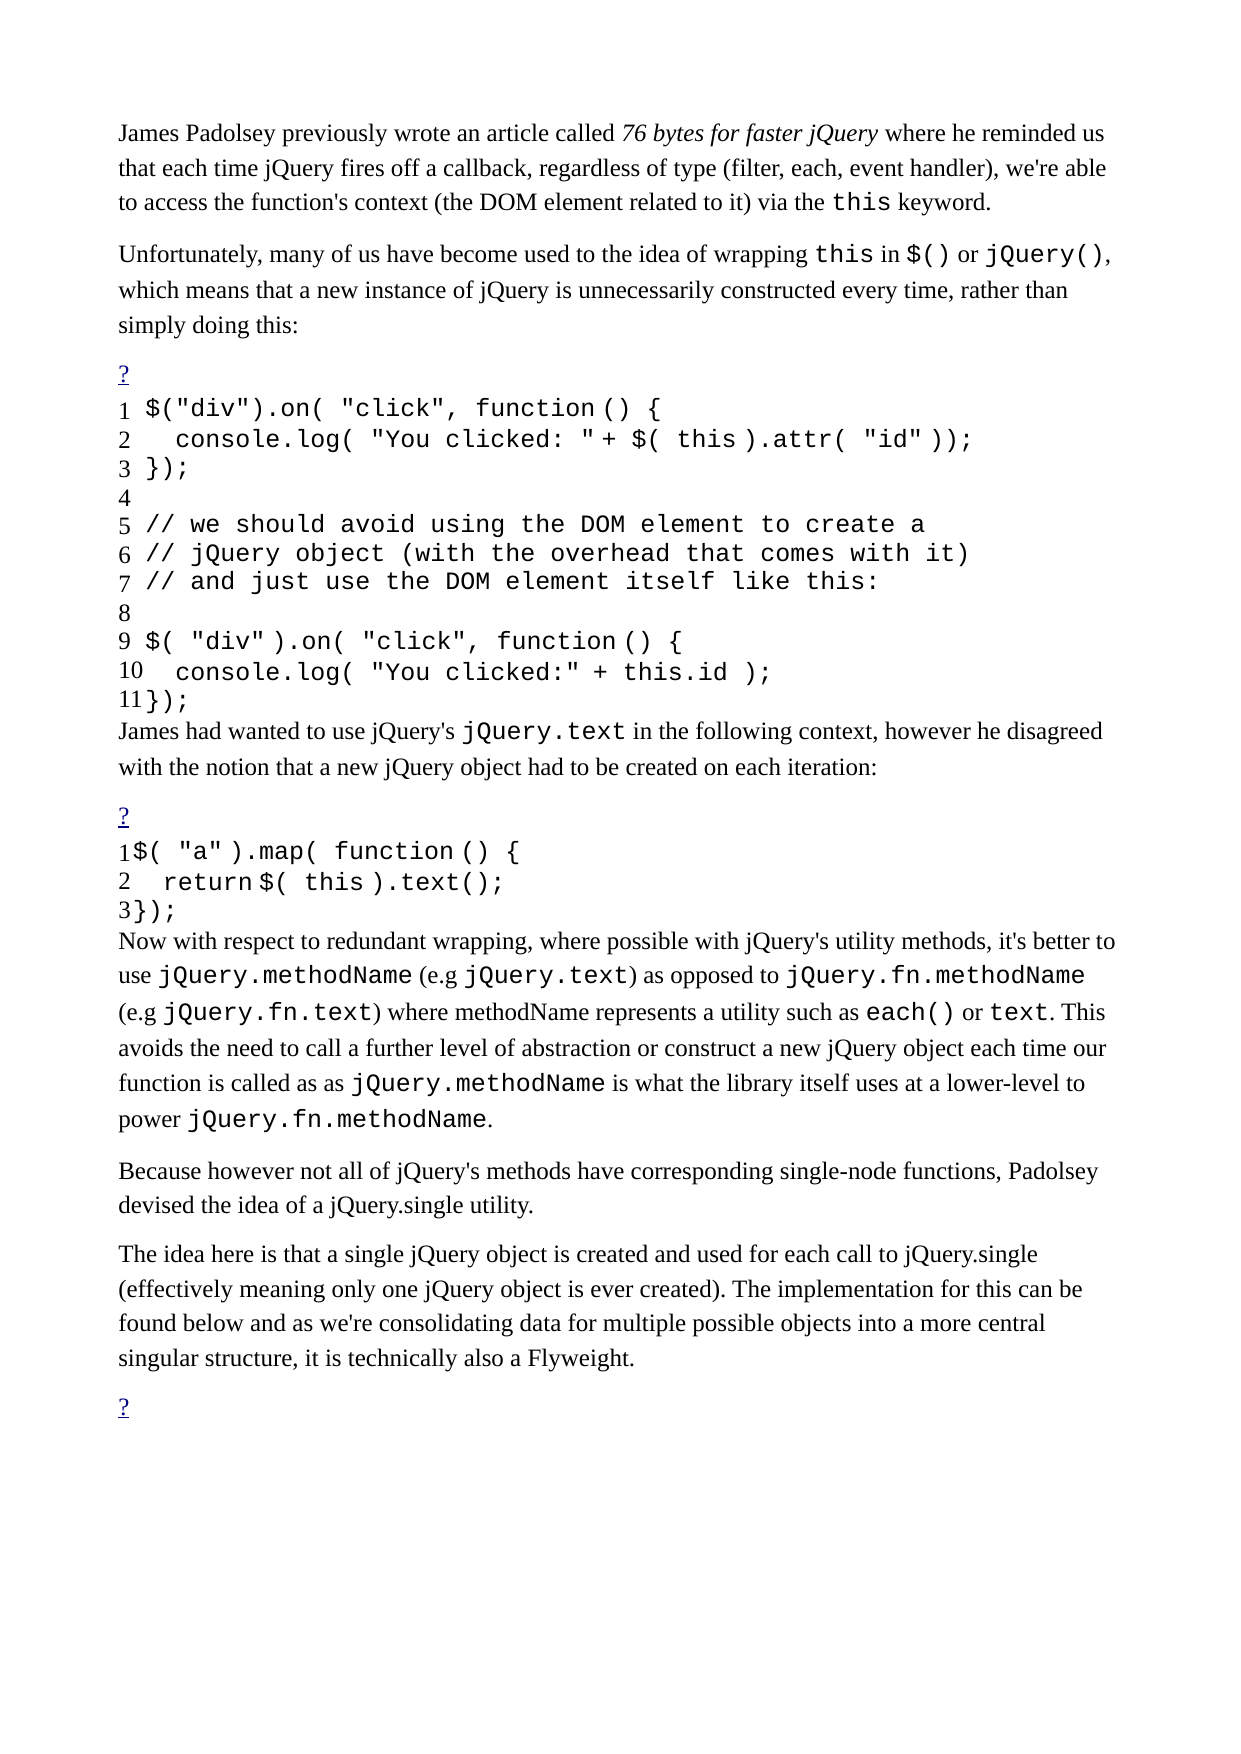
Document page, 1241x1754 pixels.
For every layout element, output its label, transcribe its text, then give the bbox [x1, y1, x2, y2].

table_header 1 2 3 4 5 6 7 8 9 10 11 [118, 393, 145, 716]
text James Padolsey previously wrote an article called 76 bytes for faster jQuery where he reminded us that each time jQuery fires off a callback, regardless of type (filter, each, event handler), we're able to access the function's context (the DOM element related to it) via the this keyword. [118, 118, 1122, 218]
text ? [118, 359, 1122, 387]
text Because however not all of jQuery's methods have corresponding single-node functions, Padolsey devised the idea of a jQuery.single utility. [118, 1156, 1122, 1219]
text ? [118, 801, 1122, 830]
table_header $( "a" ).map( function () { return $( this ).text(); }); [133, 836, 527, 926]
table_header $("div").on( "click", function () { console.log( "You clicked: " + $( this ).attr( "id" )); }); // we should avoid using the DOM element to create a // jQuery object (with the overhead that comes with it) // and just use the DOM element itself like this: $( "div" ).on( "click", function () { console.log( "You clicked:" + this.id ); }); [145, 393, 986, 716]
text Unfortunately, many of us have become used to the idea of wrapping this in $() or jQuery(), which means that a new instance of jQuery is unnecessarily constructed every time, rather than simply doing this: [118, 239, 1122, 338]
text The idea here is that a single jQuery object is created and used for each call to jQuery.single (effectively meaning only one jQuery object is ever created). The implementation for this can be found below and as we're consolidating data for multiple possible objects into a more central singular structure, it is technically also a Flyweight. [118, 1239, 1122, 1372]
text ? [118, 1392, 1122, 1421]
text James had wanted to use jQuery's jQuery.text in the following context, however he disagreed with the notion that a new jQuery object had to be created on each iteration: [118, 716, 1122, 781]
text Now with respect to redundant wrapping, where possible with jQuery's utility methods, it's better to use jQuery.methodName (e.g jQuery.text) as opposed to jQuery.fn.methodName (e.g jQuery.fn.text) where methodName represents a utility such as each() or text. This avoids the need to call a further level of abstraction or construct a new jQuery object each time our function is called as as jQuery.methodName is what the library itself uses at a lower-level to power jQuery.fn.methodName. [118, 926, 1122, 1135]
table_header 1 2 3 [118, 836, 133, 926]
